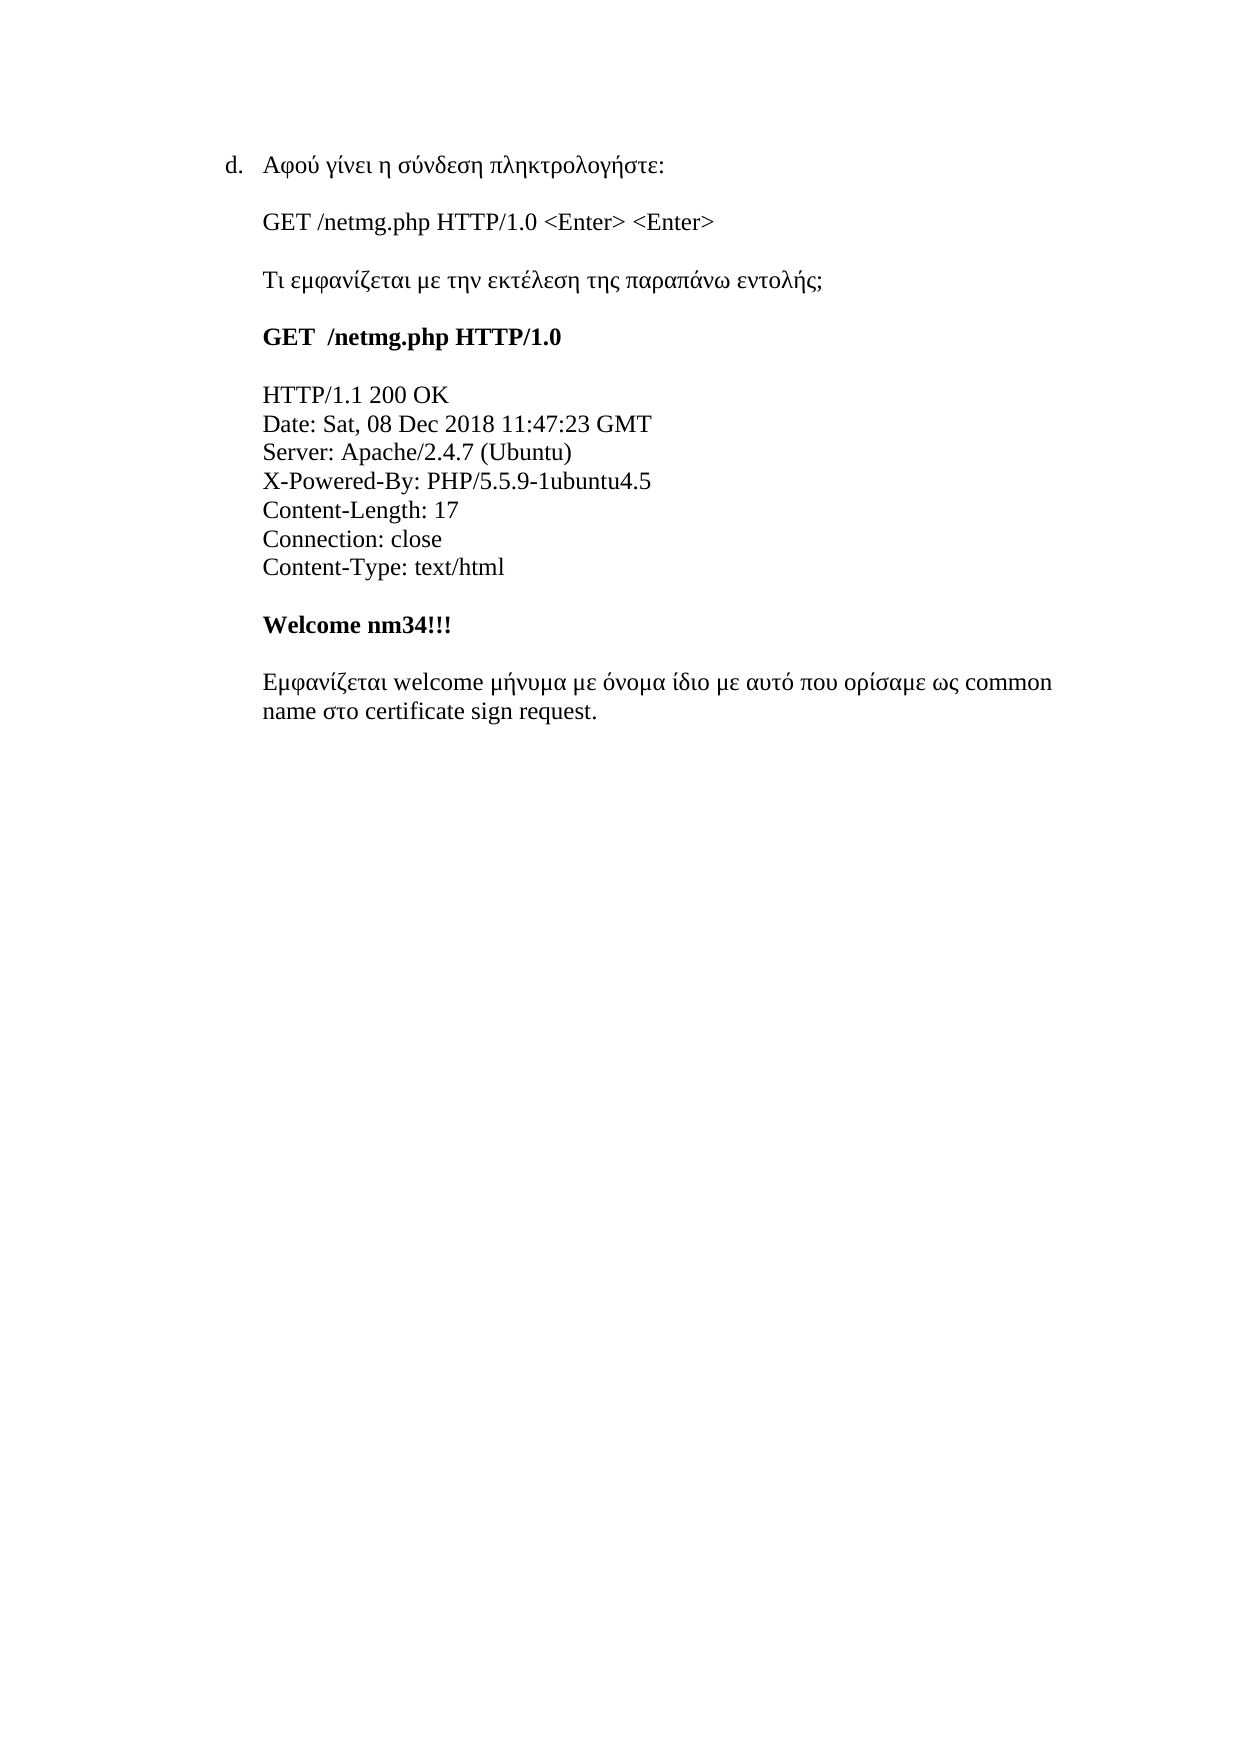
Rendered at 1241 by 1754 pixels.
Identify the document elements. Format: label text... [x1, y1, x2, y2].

text Welcome nm34!!! [262, 610, 1087, 639]
text X-Powered-By: PHP/5.5.9-1ubuntu4.5 [262, 466, 1087, 495]
text Server: Apache/2.4.7 (Ubuntu) [262, 437, 1087, 466]
list Αφού γίνει η σύνδεση πληκτρολογήστε: GET /netmg.php HTTP/1.0 <Enter> <Enter> [225, 150, 1087, 265]
text GET /netmg.php HTTP/1.0 [187, 322, 1087, 351]
text Content-Length: 17 [262, 495, 1087, 524]
text Content-Type: text/html [262, 552, 1087, 581]
text Connection: close [262, 524, 1087, 552]
text Date: Sat, 08 Dec 2018 11:47:23 GMT [262, 409, 1087, 437]
text Εμφανίζεται welcome μήνυμα με όνομα ίδιο με αυτό που ορίσαμε ως common name στο certificate sign request. [262, 667, 1087, 725]
text Τι εμφανίζεται με την εκτέλεση της παραπάνω εντολής; [262, 265, 1087, 294]
text HTTP/1.1 200 OK [262, 380, 1087, 409]
